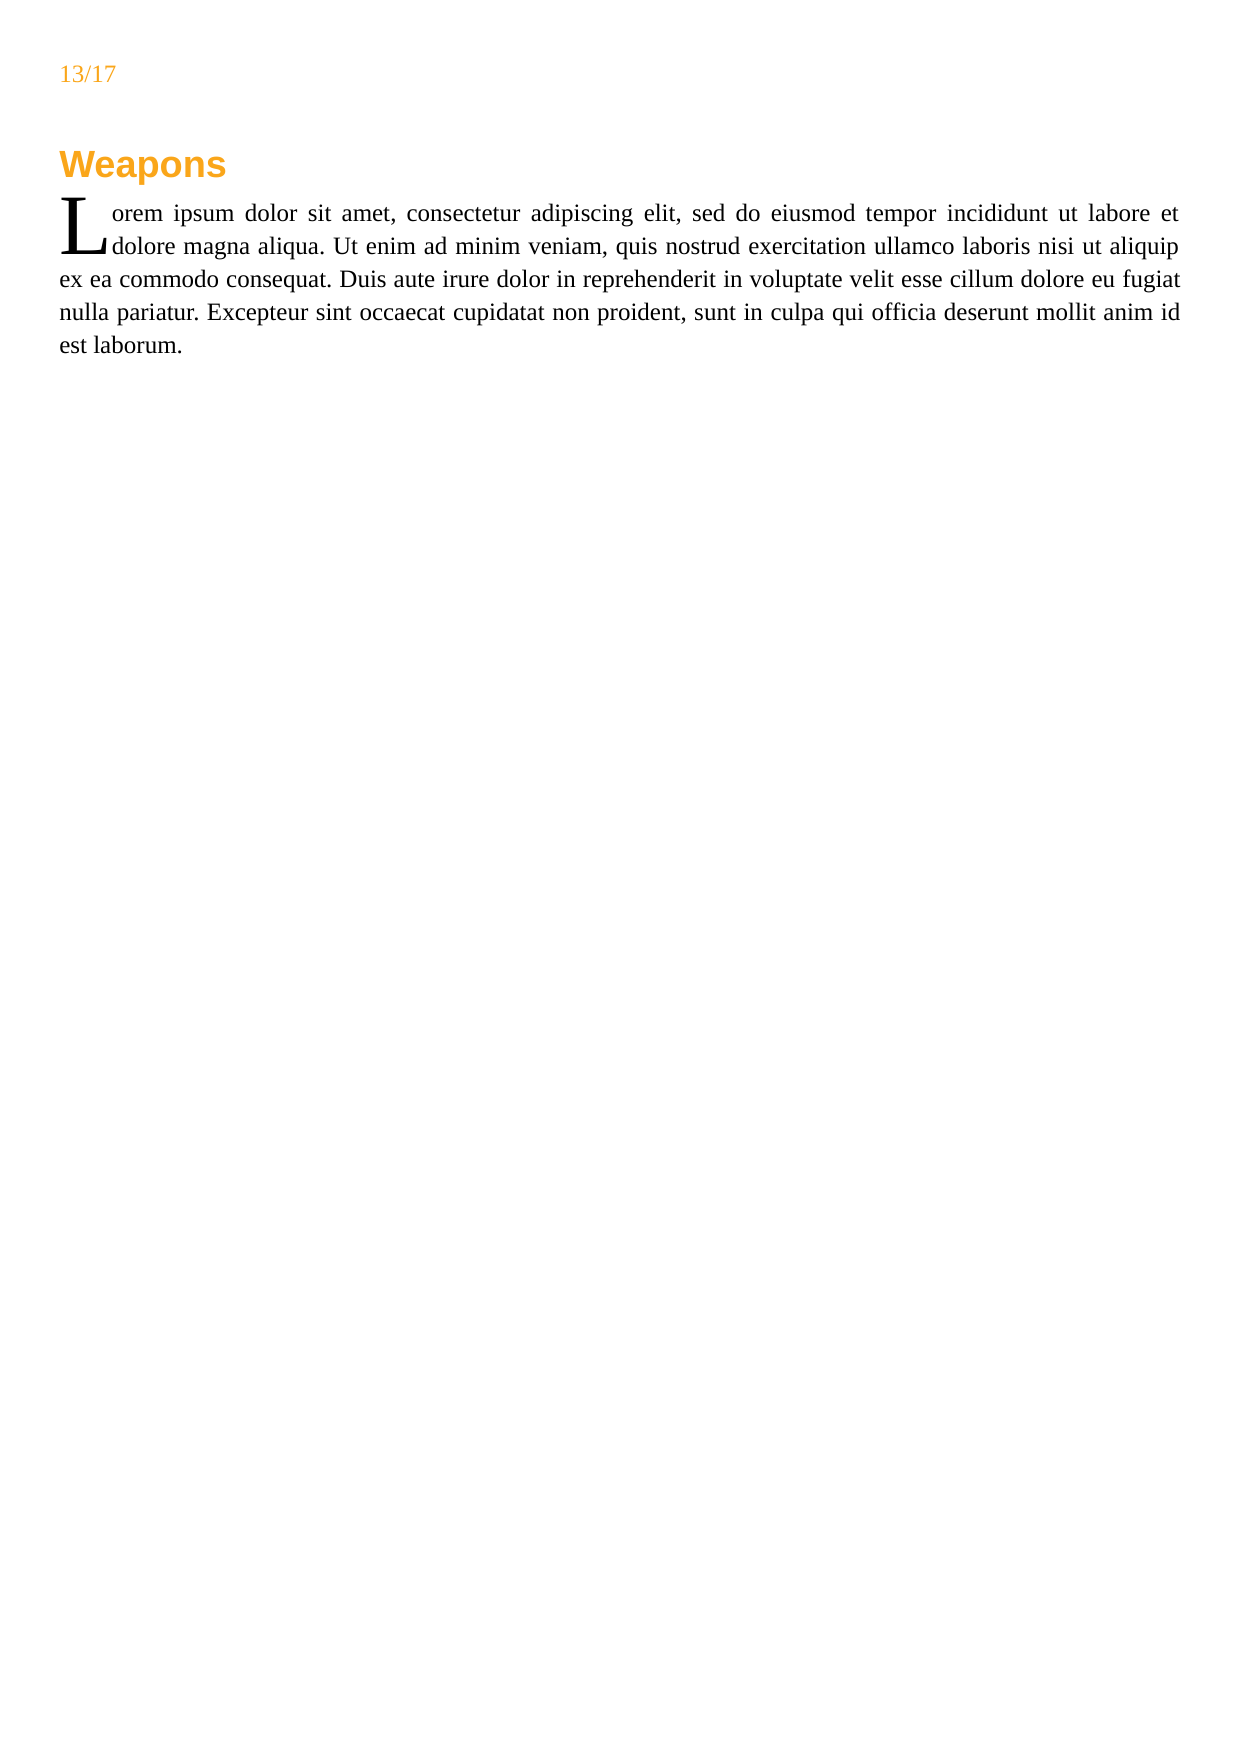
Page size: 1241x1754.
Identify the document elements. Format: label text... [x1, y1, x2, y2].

subtitle Weapons [59, 142, 1181, 186]
text Lorem ipsum dolor sit amet, consectetur adipiscing elit, sed do eiusmod tempor incididunt ut labore et dolore magna aliqua. Ut enim ad minim veniam, quis nostrud exercitation ullamco laboris nisi ut aliquip ex ea commodo consequat. Duis aute irure dolor in reprehenderit in voluptate velit esse cillum dolore eu fugiat nulla pariatur. Excepteur sint occaecat cupidatat non proident, sunt in culpa qui officia deserunt mollit anim id est laborum. [59, 198, 1181, 359]
